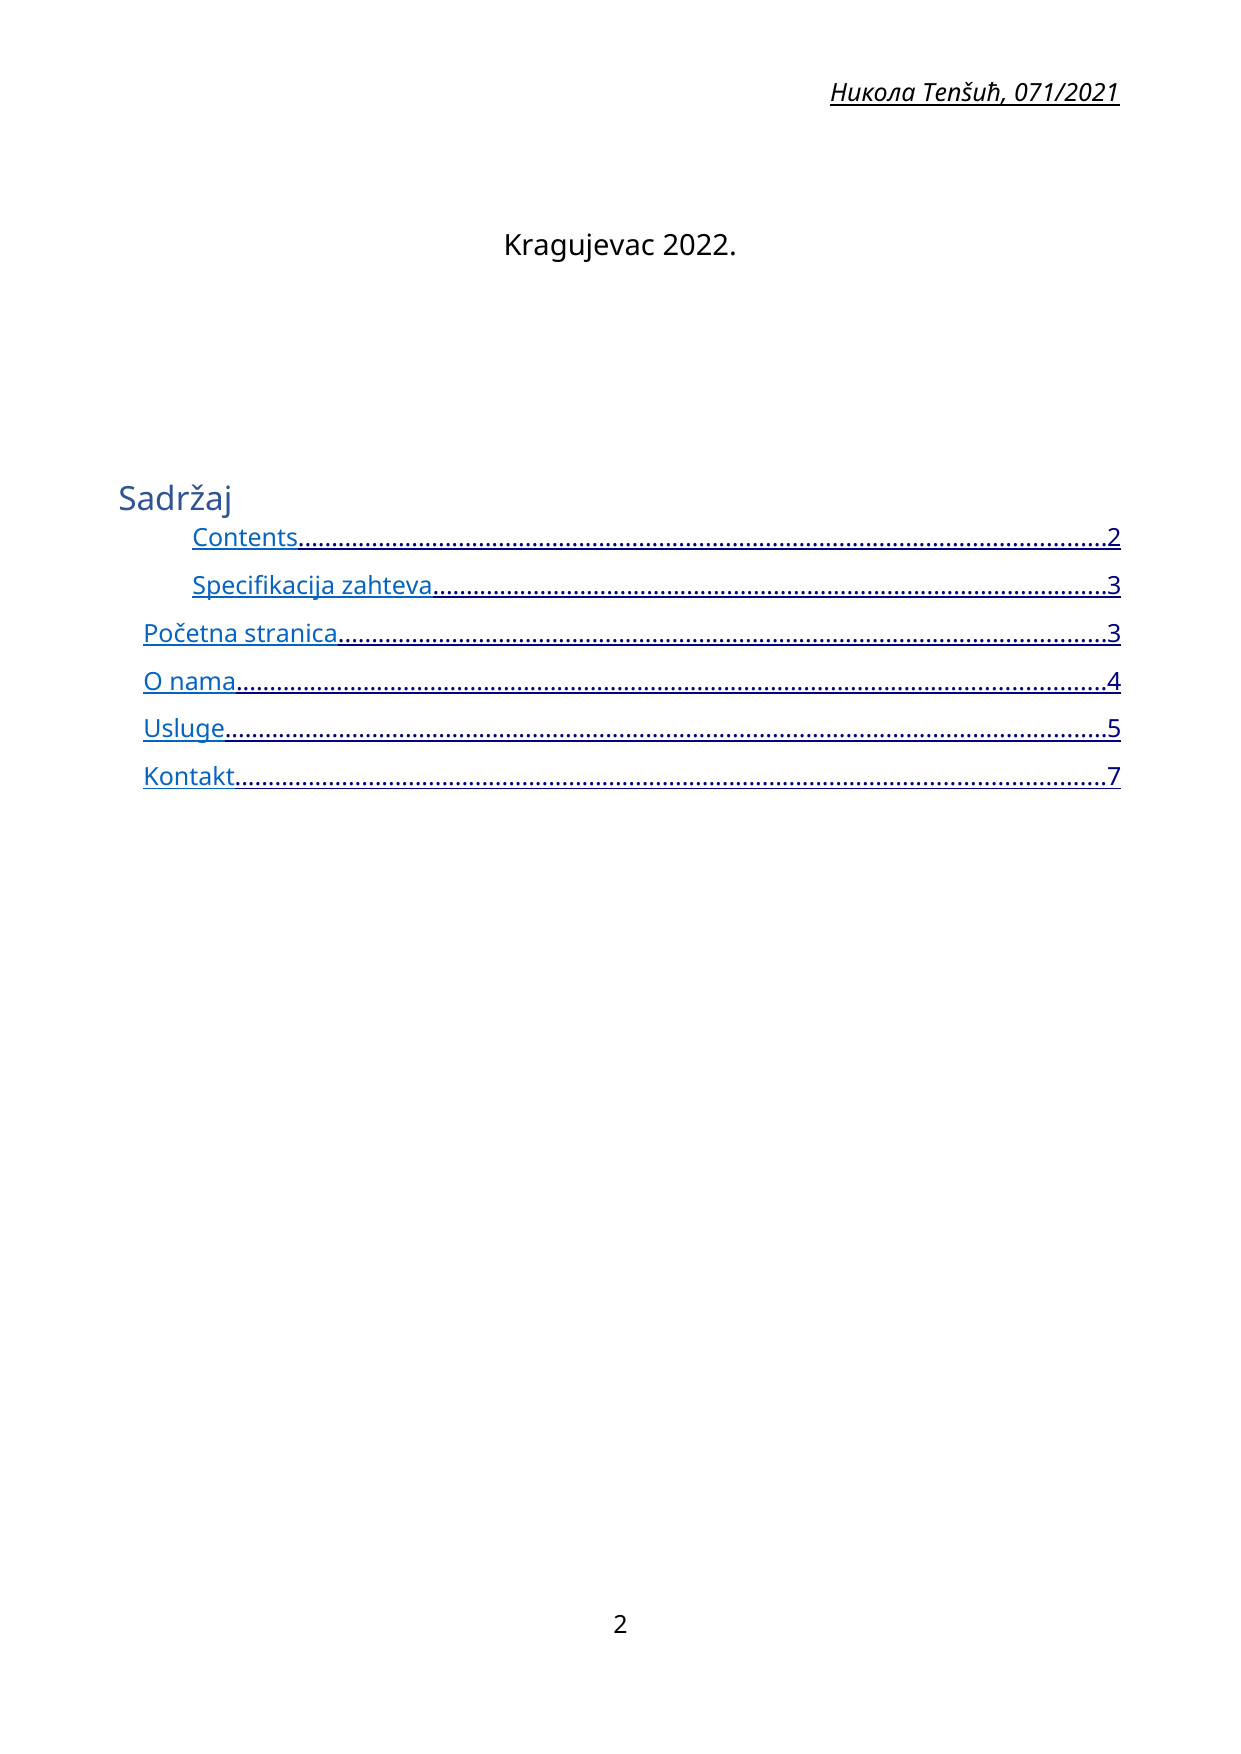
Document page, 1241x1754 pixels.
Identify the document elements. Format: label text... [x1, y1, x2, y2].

text Kontakt 7 [143, 759, 1122, 793]
text Contents 2 [118, 520, 1122, 554]
subtitle Sadržaj [118, 474, 1122, 520]
text Usluge 5 [143, 711, 1122, 745]
text O nama 4 [143, 663, 1122, 697]
text Specifikacija zahteva 3 [118, 567, 1122, 602]
text Kragujevac 2022. [118, 225, 1122, 264]
text Početna stranica 3 [143, 615, 1122, 649]
